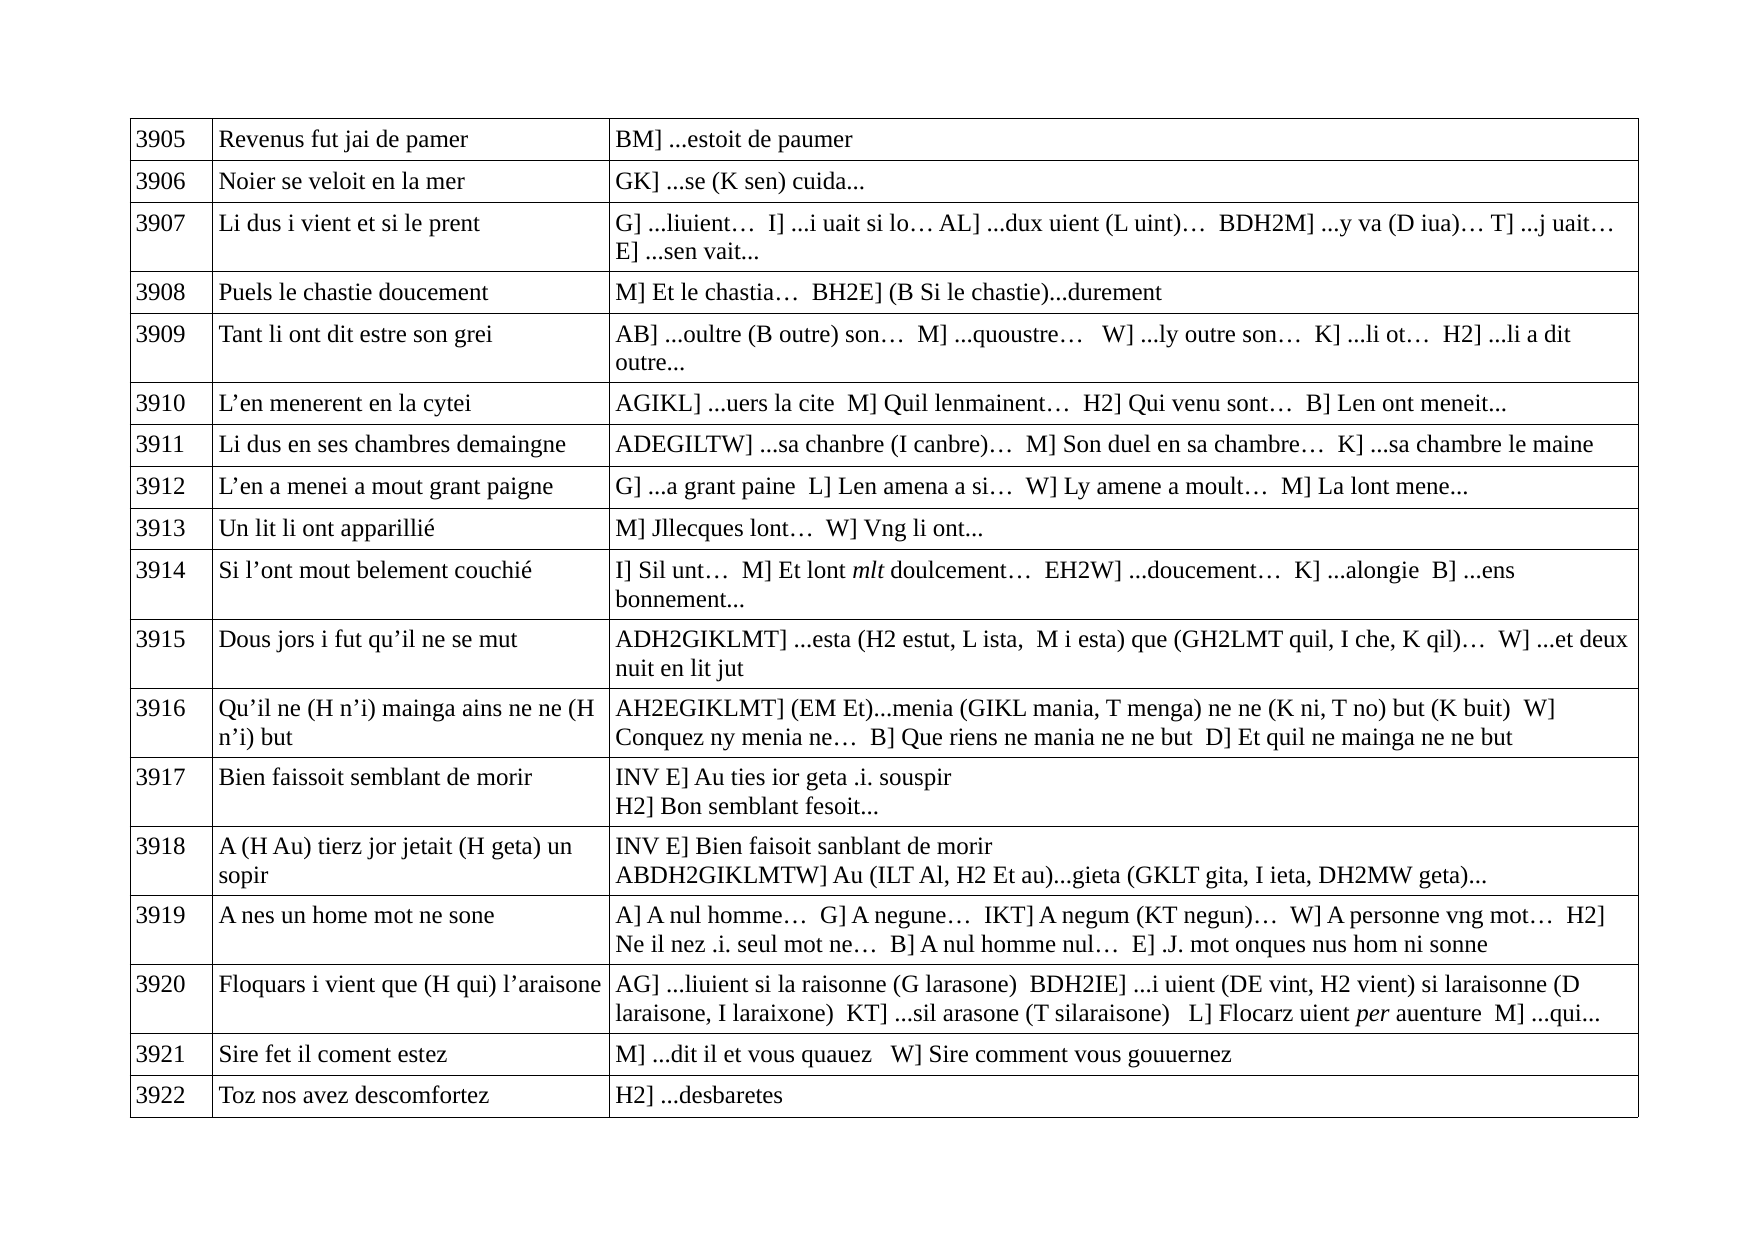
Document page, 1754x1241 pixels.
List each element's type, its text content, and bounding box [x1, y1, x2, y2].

table_cell INV E] Au ties ior geta .i. souspir H2] Bon semblant fesoit... [610, 758, 1638, 826]
table_cell M] Et le chastia… BH2E] (B Si le chastie)...durement [610, 272, 1638, 313]
table_cell 3910 [131, 383, 212, 424]
table_cell 3920 [131, 965, 212, 1033]
table_cell Bien faissoit semblant de morir [213, 758, 609, 826]
table_cell ADH2GIKLMT] ...esta (H2 estut, L ista, M i esta) que (GH2LMT quil, I che, K qil)… W] ...et deux nuit en lit jut [610, 620, 1638, 687]
table_cell ADEGILTW] ...sa chanbre (I canbre)… M] Son duel en sa chambre… K] ...sa chambre le maine [610, 425, 1638, 466]
table_cell Revenus fut jai de pamer [213, 119, 609, 160]
table_cell AG] ...liuient si la raisonne (G larasone) BDH2IE] ...i uient (DE vint, H2 vient) si laraisonne (D laraisone, I laraixone) KT] ...sil arasone (T silaraisone) L] Flocarz uient per auenture M] ...qui... [610, 965, 1638, 1033]
table_cell AB] ...oultre (B outre) son… M] ...quoustre… W] ...ly outre son… K] ...li ot… H2] ...li a dit outre... [610, 314, 1638, 382]
table_cell 3921 [131, 1034, 212, 1075]
table_cell A nes un home mot ne sone [213, 896, 609, 964]
table_cell 3922 [131, 1076, 212, 1117]
table_cell 3907 [131, 203, 212, 271]
table_cell 3916 [131, 689, 212, 757]
table_cell 3918 [131, 827, 212, 895]
table_cell Li dus i vient et si le prent [213, 203, 609, 271]
table_cell G] ...a grant paine L] Len amena a si… W] Ly amene a moult… M] La lont mene... [610, 467, 1638, 507]
table_cell Sire fet il coment estez [213, 1034, 609, 1075]
table_cell BM] ...estoit de paumer [610, 119, 1638, 160]
table_cell Si l’ont mout belement couchié [213, 550, 609, 618]
table_cell Un lit li ont apparillié [213, 509, 609, 549]
table_cell Toz nos avez descomfortez [213, 1076, 609, 1117]
table_cell 3915 [131, 620, 212, 687]
table_cell 3912 [131, 467, 212, 507]
table_cell 3905 [131, 119, 212, 160]
table_cell 3914 [131, 550, 212, 618]
table_cell Puels le chastie doucement [213, 272, 609, 313]
table_cell G] ...liuient… I] ...i uait si lo… AL] ...dux uient (L uint)… BDH2M] ...y va (D iua)… T] ...j uait… E] ...sen vait... [610, 203, 1638, 271]
table_cell M] ...dit il et vous quauez W] Sire comment vous gouuernez [610, 1034, 1638, 1075]
table_cell 3919 [131, 896, 212, 964]
table_cell Dous jors i fut qu’il ne se mut [213, 620, 609, 687]
table_cell L’en a menei a mout grant paigne [213, 467, 609, 507]
table_cell 3917 [131, 758, 212, 826]
table_cell H2] ...desbaretes [610, 1076, 1638, 1117]
table_cell 3911 [131, 425, 212, 466]
table_cell Noier se veloit en la mer [213, 161, 609, 202]
table_cell 3909 [131, 314, 212, 382]
table_cell AH2EGIKLMT] (EM Et)...menia (GIKL mania, T menga) ne ne (K ni, T no) but (K buit) W] Conquez ny menia ne… B] Que riens ne mania ne ne but D] Et quil ne mainga ne ne but [610, 689, 1638, 757]
table_cell 3906 [131, 161, 212, 202]
table_cell Qu’il ne (H n’i) mainga ains ne ne (H n’i) but [213, 689, 609, 757]
table_cell INV E] Bien faisoit sanblant de morir ABDH2GIKLMTW] Au (ILT Al, H2 Et au)...gieta (GKLT gita, I ieta, DH2MW geta)... [610, 827, 1638, 895]
table_cell A] A nul homme… G] A negune… IKT] A negum (KT negun)… W] A personne vng mot… H2] Ne il nez .i. seul mot ne… B] A nul homme nul… E] .J. mot onques nus hom ni sonne [610, 896, 1638, 964]
table_cell 3913 [131, 509, 212, 549]
table_cell Li dus en ses chambres demaingne [213, 425, 609, 466]
table_cell 3908 [131, 272, 212, 313]
table_cell I] Sil unt… M] Et lont mlt doulcement… EH2W] ...doucement… K] ...alongie B] ...ens bonnement... [610, 550, 1638, 618]
table_cell A (H Au) tierz jor jetait (H geta) un sopir [213, 827, 609, 895]
table_cell M] Jllecques lont… W] Vng li ont... [610, 509, 1638, 549]
table_cell Tant li ont dit estre son grei [213, 314, 609, 382]
table_cell GK] ...se (K sen) cuida... [610, 161, 1638, 202]
table_cell L’en menerent en la cytei [213, 383, 609, 424]
table_cell Floquars i vient que (H qui) l’araisone [213, 965, 609, 1033]
table_cell AGIKL] ...uers la cite M] Quil lenmainent… H2] Qui venu sont… B] Len ont meneit... [610, 383, 1638, 424]
